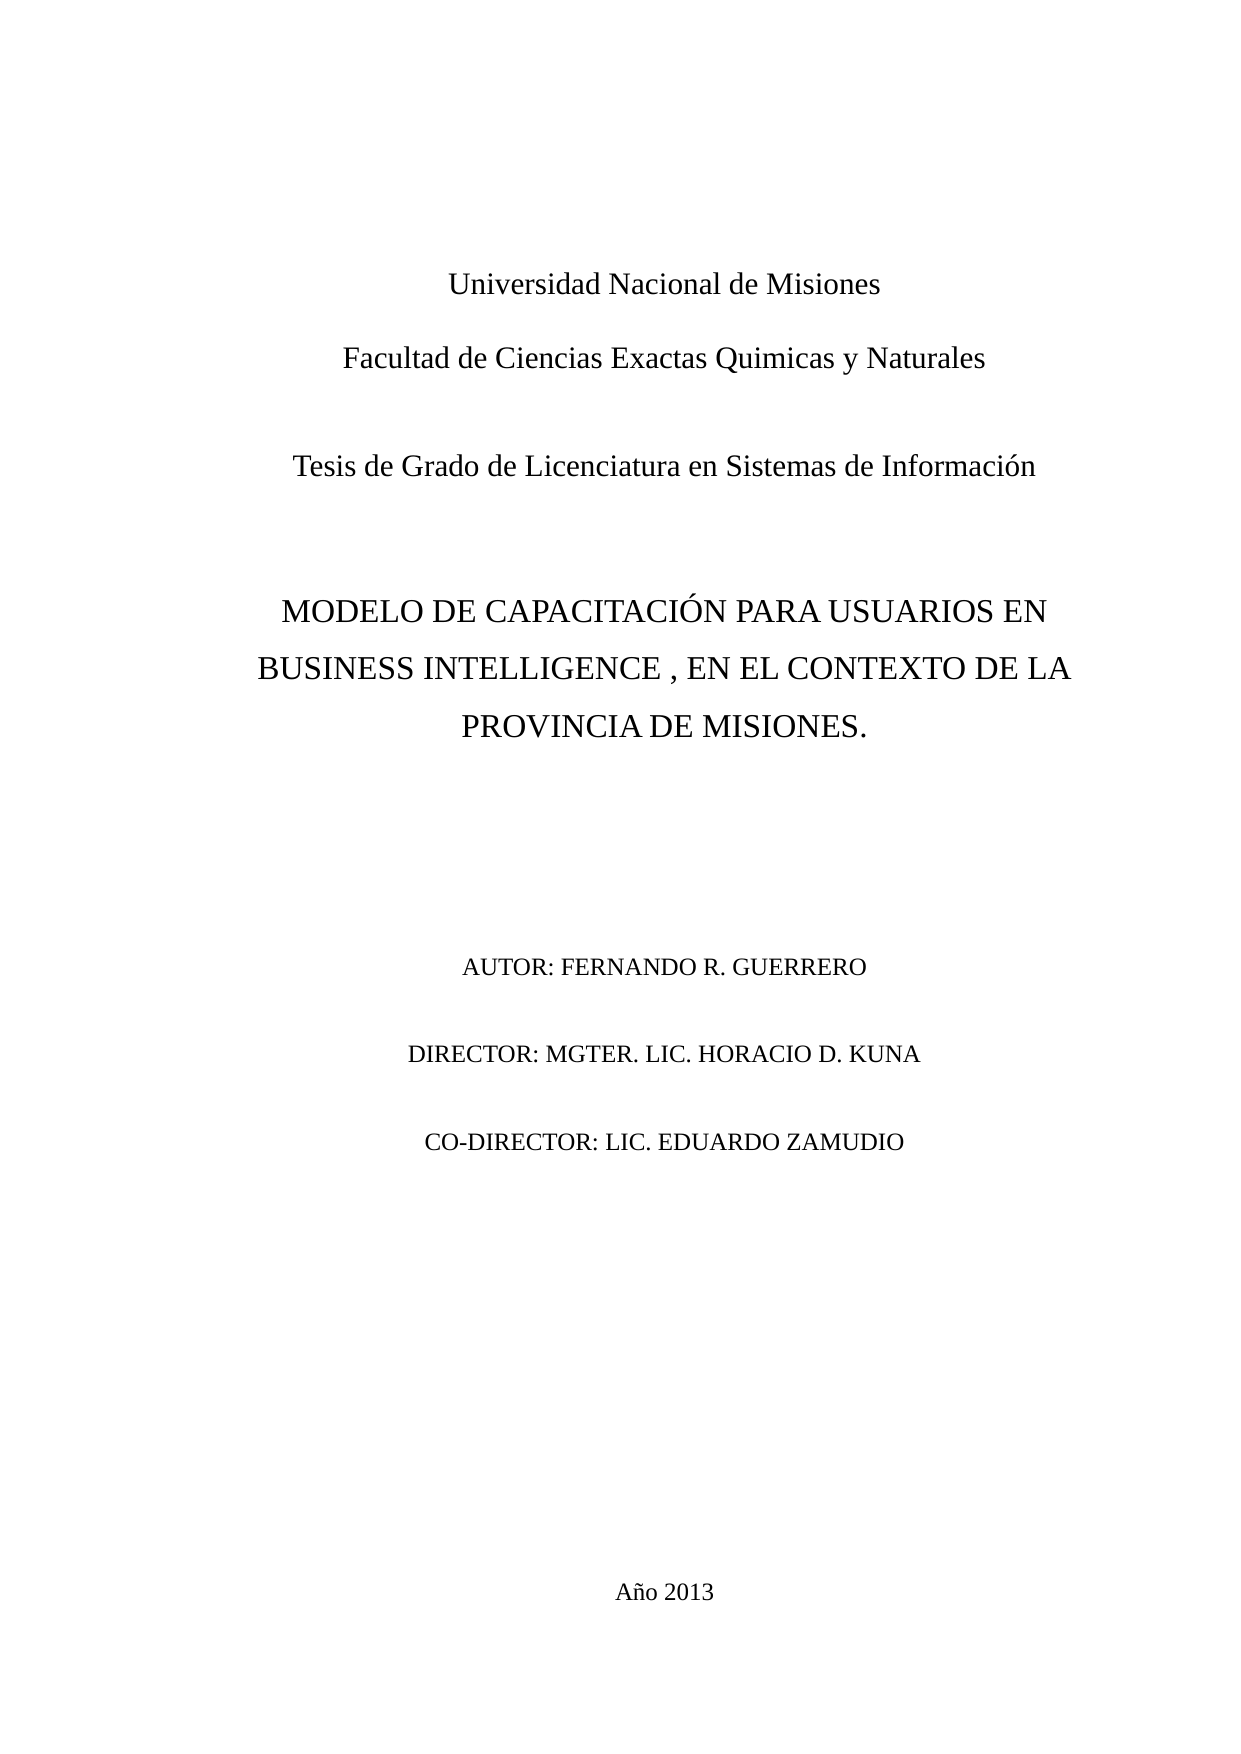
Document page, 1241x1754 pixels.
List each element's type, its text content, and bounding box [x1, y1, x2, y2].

text Autor: FERNANDO R. GUERRERO [236, 952, 1093, 981]
text Modelo de capacitación para Usuarios en business intelligence , en el contexto de la provincia de Misiones. [236, 591, 1093, 744]
text Facultad de Ciencias Exactas Quimicas y Naturales [236, 339, 1093, 375]
text Tesis de Grado de Licenciatura en Sistemas de Información [236, 447, 1093, 483]
text Co-director: Lic. Eduardo Zamudio [236, 1127, 1093, 1156]
text Universidad Nacional de Misiones [236, 265, 1093, 301]
text Director: Mgter. Lic. Horacio D. Kuna [236, 1039, 1093, 1068]
